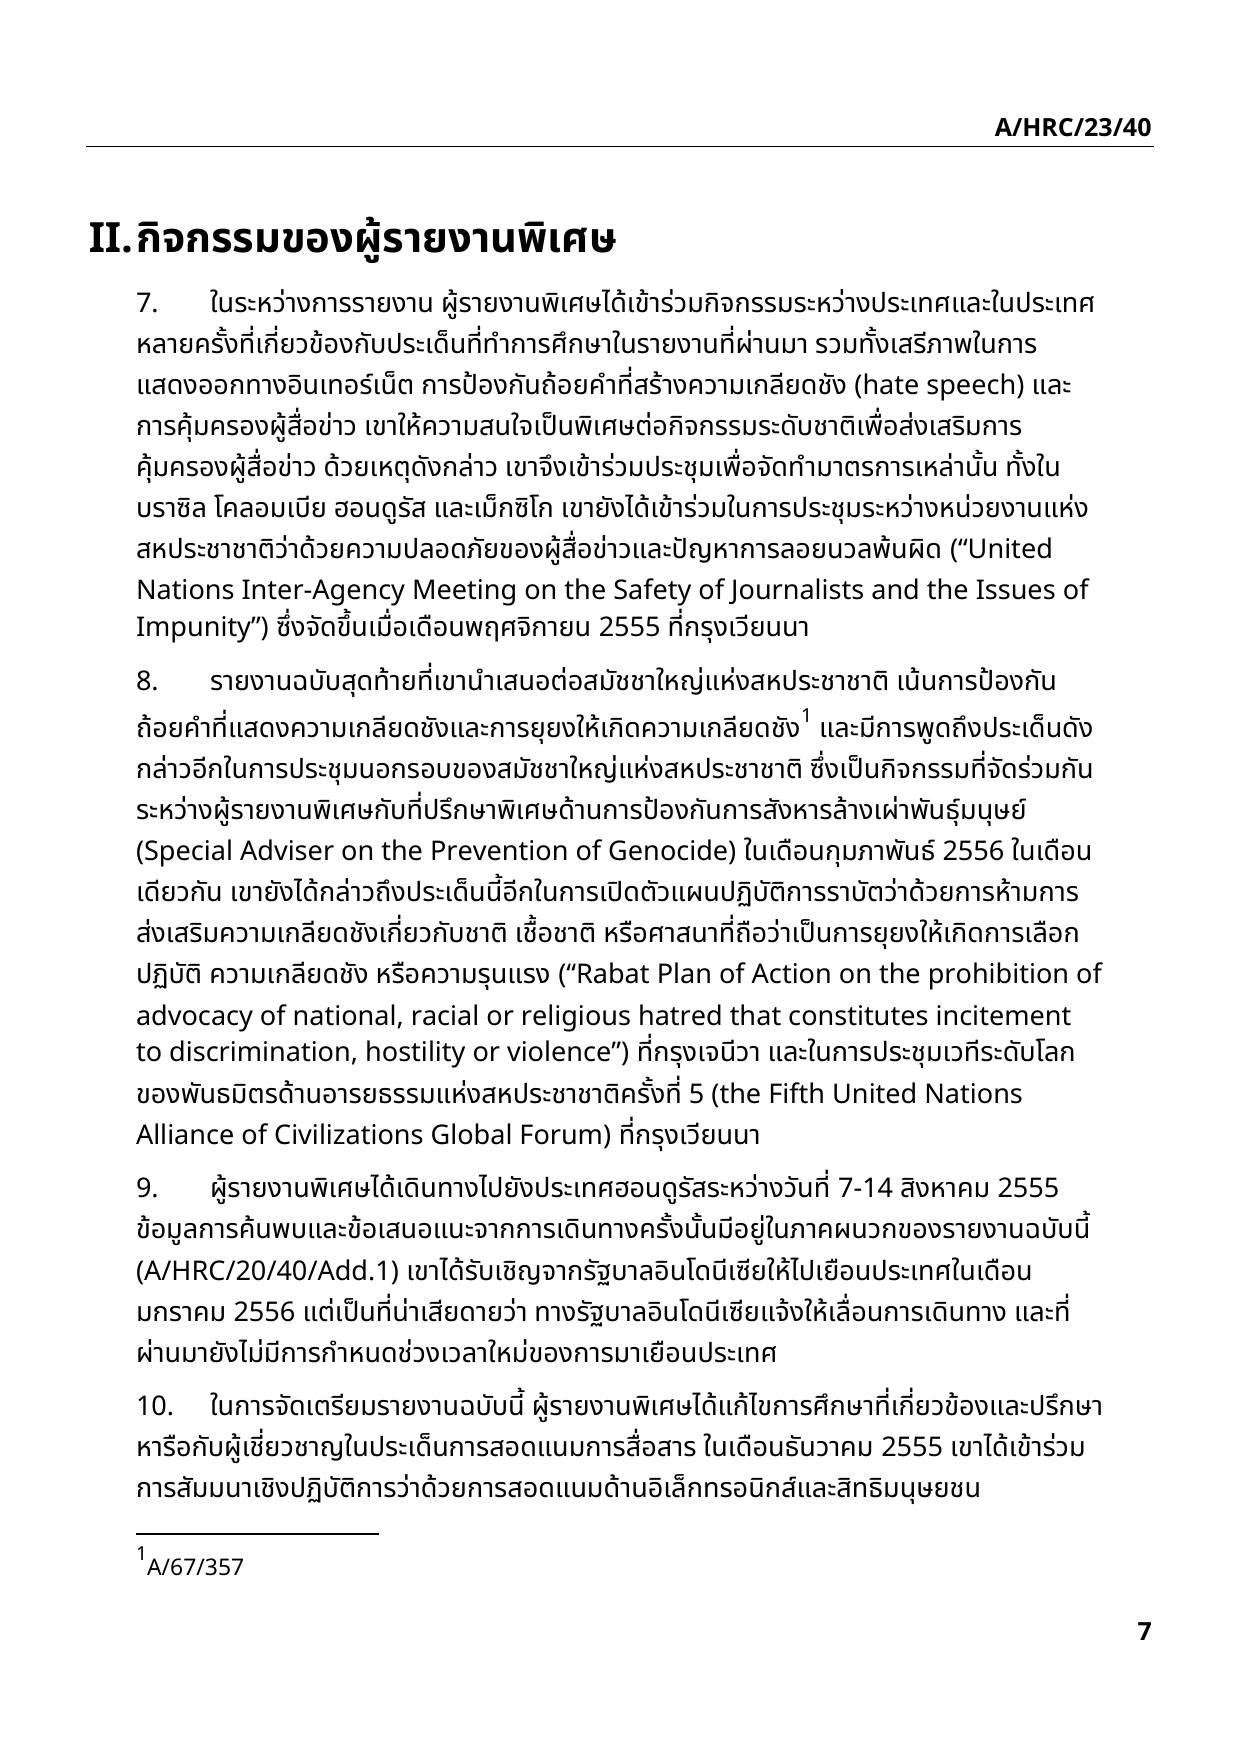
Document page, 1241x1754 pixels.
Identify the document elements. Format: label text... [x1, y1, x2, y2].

list ผู้รายงานพิเศษได้เดินทางไปยังประเทศฮอนดูรัสระหว่างวันที่ 7-14 สิงหาคม 2555 ข้อมูลการค้นพบและข้อเสนอแนะจากการเดินทางครั้งนั้นมีอยู่ในภาคผนวกของรายงานฉบับนี้ (A/HRC/20/40/Add.1) เขาได้รับเชิญจากรัฐบาลอินโดนีเซียให้ไปเยือนประเทศในเดือนมกราคม 2556 แต่เป็นที่น่าเสียดายว่า ทางรัฐบาลอินโดนีเซียแจ้งให้เลื่อนการเดินทาง และที่ผ่านมายังไม่มีการกำหนดช่วงเวลาใหม่ของการมาเยือนประเทศ [136, 1169, 1104, 1374]
list ในระหว่างการรายงาน ผู้รายงานพิเศษได้เข้าร่วมกิจกรรมระหว่างประเทศและในประเทศหลายครั้งที่เกี่ยวข้องกับประเด็นที่ทำการศึกษาในรายงานที่ผ่านมา รวมทั้งเสรีภาพในการแสดงออกทางอินเทอร์เน็ต การป้องกันถ้อยคำที่สร้างความเกลียดชัง (hate speech) และการคุ้มครองผู้สื่อข่าว เขาให้ความสนใจเป็นพิเศษต่อกิจกรรมระดับชาติเพื่อส่งเสริมการคุ้มครองผู้สื่อข่าว ด้วยเหตุดังกล่าว เขาจึงเข้าร่วมประชุมเพื่อจัดทำมาตรการเหล่านั้น ทั้งในบราซิล โคลอมเบีย ฮอนดูรัส และเม็กซิโก เขายังได้เข้าร่วมในการประชุมระหว่างหน่วยงานแห่งสหประชาชาติว่าด้วยความปลอดภัยของผู้สื่อข่าวและปัญหาการลอยนวลพ้นผิด (“United Nations Inter-Agency Meeting on the Safety of Journalists and the Issues of Impunity”) ซึ่งจัดขึ้นเมื่อเดือนพฤศจิกายน 2555 ที่กรุงเวียนนา [136, 283, 1104, 648]
subtitle กิจกรรมของผู้รายงานพิเศษ [88, 208, 1104, 272]
list ในการจัดเตรียมรายงานฉบับนี้ ผู้รายงานพิเศษได้แก้ไขการศึกษาที่เกี่ยวข้องและปรึกษาหารือกับผู้เชี่ยวชาญในประเด็นการสอดแนมการสื่อสาร ในเดือนธันวาคม 2555 เขาได้เข้าร่วมการสัมมนาเชิงปฏิบัติการว่าด้วยการสอดแนมด้านอิเล็กทรอนิกส์และสิทธิมนุษยชน [136, 1387, 1104, 1510]
list A/67/357 [136, 1540, 1104, 1585]
list รายงานฉบับสุดท้ายที่เขานำเสนอต่อสมัชชาใหญ่แห่งสหประชาชาติ เน้นการป้องกันถ้อยคำที่แสดงความเกลียดชังและการยุยงให้เกิดความเกลียดชัง และมีการพูดถึงประเด็นดังกล่าวอีกในการประชุมนอกรอบของสมัชชาใหญ่แห่งสหประชาชาติ ซึ่งเป็นกิจกรรมที่จัดร่วมกันระหว่างผู้รายงานพิเศษกับที่ปรึกษาพิเศษด้านการป้องกันการสังหารล้างเผ่าพันธุ์มนุษย์ (Special Adviser on the Prevention of Genocide) ในเดือนกุมภาพันธ์ 2556 ในเดือนเดียวกัน เขายังได้กล่าวถึงประเด็นนี้อีกในการเปิดตัวแผนปฏิบัติการราบัตว่าด้วยการห้ามการส่งเสริมความเกลียดชังเกี่ยวกับชาติ เชื้อชาติ หรือศาสนาที่ถือว่าเป็นการยุยงให้เกิดการเลือกปฏิบัติ ความเกลียดชัง หรือความรุนแรง (“Rabat Plan of Action on the prohibition of advocacy of national, racial or religious hatred that constitutes incitement to discrimination, hostility or violence”) ที่กรุงเจนีวา และในการประชุมเวทีระดับโลกของพันธมิตรด้านอารยธรรมแห่งสหประชาชาติครั้งที่ 5 (the Fifth United Nations Alliance of Civilizations Global Forum) ที่กรุงเวียนนา [136, 661, 1104, 1156]
